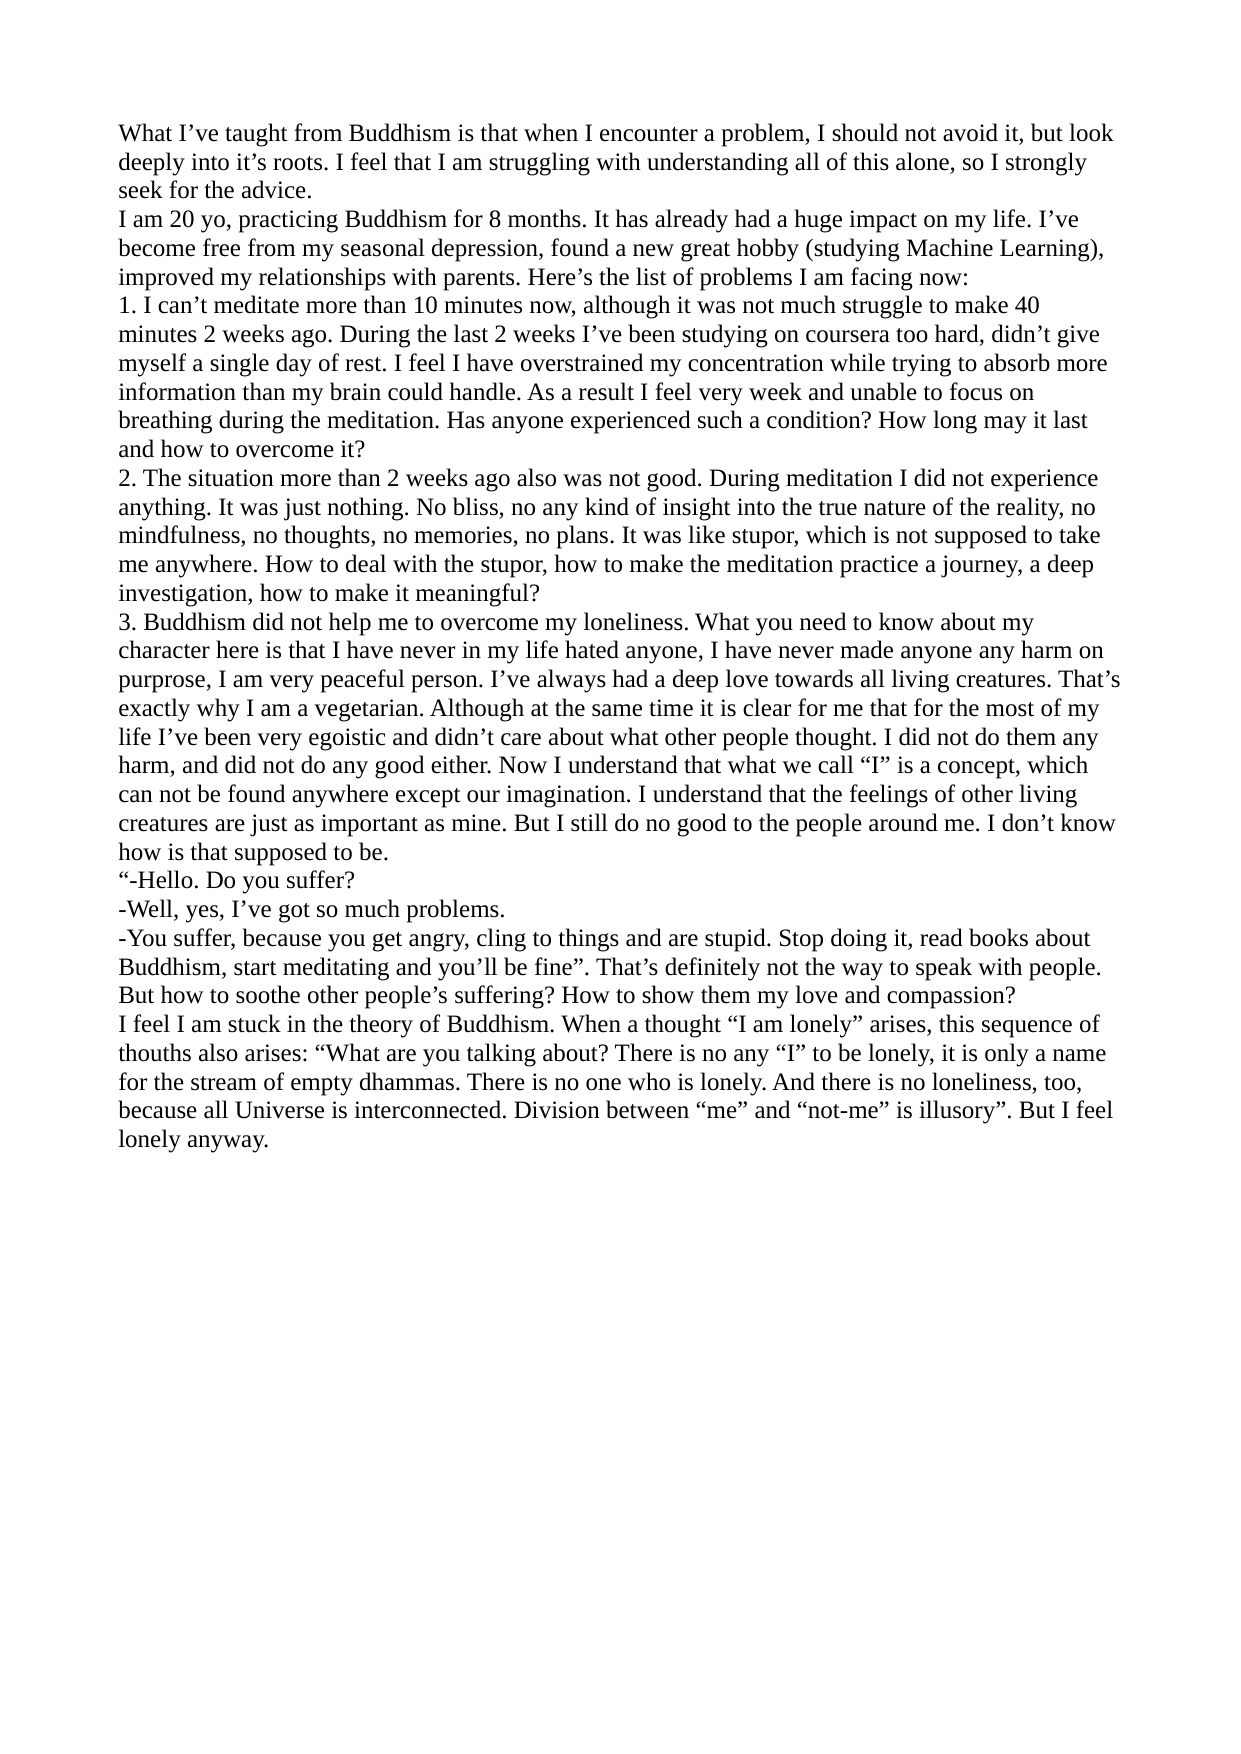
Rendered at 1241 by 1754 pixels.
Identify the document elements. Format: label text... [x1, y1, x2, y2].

text -You suffer, because you get angry, cling to things and are stupid. Stop doing it, read books about Buddhism, start meditating and you’ll be fine”. That’s definitely not the way to speak with people. But how to soothe other people’s suffering? How to show them my love and compassion? [118, 923, 1122, 1009]
text 3. Buddhism did not help me to overcome my loneliness. What you need to know about my character here is that I have never in my life hated anyone, I have never made anyone any harm on purprose, I am very peaceful person. I’ve always had a deep love towards all living creatures. That’s exactly why I am a vegetarian. Although at the same time it is clear for me that for the most of my life I’ve been very egoistic and didn’t care about what other people thought. I did not do them any harm, and did not do any good either. Now I understand that what we call “I” is a concept, which can not be found anywhere except our imagination. I understand that the feelings of other living creatures are just as important as mine. But I still do no good to the people around me. I don’t know how is that supposed to be. [118, 607, 1122, 866]
text 1. I can’t meditate more than 10 minutes now, although it was not much struggle to make 40 minutes 2 weeks ago. During the last 2 weeks I’ve been studying on coursera too hard, didn’t give myself a single day of rest. I feel I have overstrained my concentration while trying to absorb more information than my brain could handle. As a result I feel very week and unable to focus on breathing during the meditation. Has anyone experienced such a condition? How long may it last and how to overcome it? [118, 291, 1122, 463]
text What I’ve taught from Buddhism is that when I encounter a problem, I should not avoid it, but look deeply into it’s roots. I feel that I am struggling with understanding all of this alone, so I strongly seek for the advice. [118, 118, 1122, 204]
text I am 20 yo, practicing Buddhism for 8 months. It has already had a huge impact on my life. I’ve become free from my seasonal depression, found a new great hobby (studying Machine Learning), improved my relationships with parents. Here’s the list of problems I am facing now: [118, 204, 1122, 291]
text -Well, yes, I’ve got so much problems. [118, 894, 1122, 923]
text “-Hello. Do you suffer? [118, 866, 1122, 894]
text I feel I am stuck in the theory of Buddhism. When a thought “I am lonely” arises, this sequence of thouths also arises: “What are you talking about? There is no any “I” to be lonely, it is only a name for the stream of empty dhammas. There is no one who is lonely. And there is no loneliness, too, because all Universe is interconnected. Division between “me” and “not-me” is illusory”. But I feel lonely anyway. [118, 1009, 1122, 1153]
text 2. The situation more than 2 weeks ago also was not good. During meditation I did not experience anything. It was just nothing. No bliss, no any kind of insight into the true nature of the reality, no mindfulness, no thoughts, no memories, no plans. It was like stupor, which is not supposed to take me anywhere. How to deal with the stupor, how to make the meditation practice a journey, a deep investigation, how to make it meaningful? [118, 463, 1122, 607]
